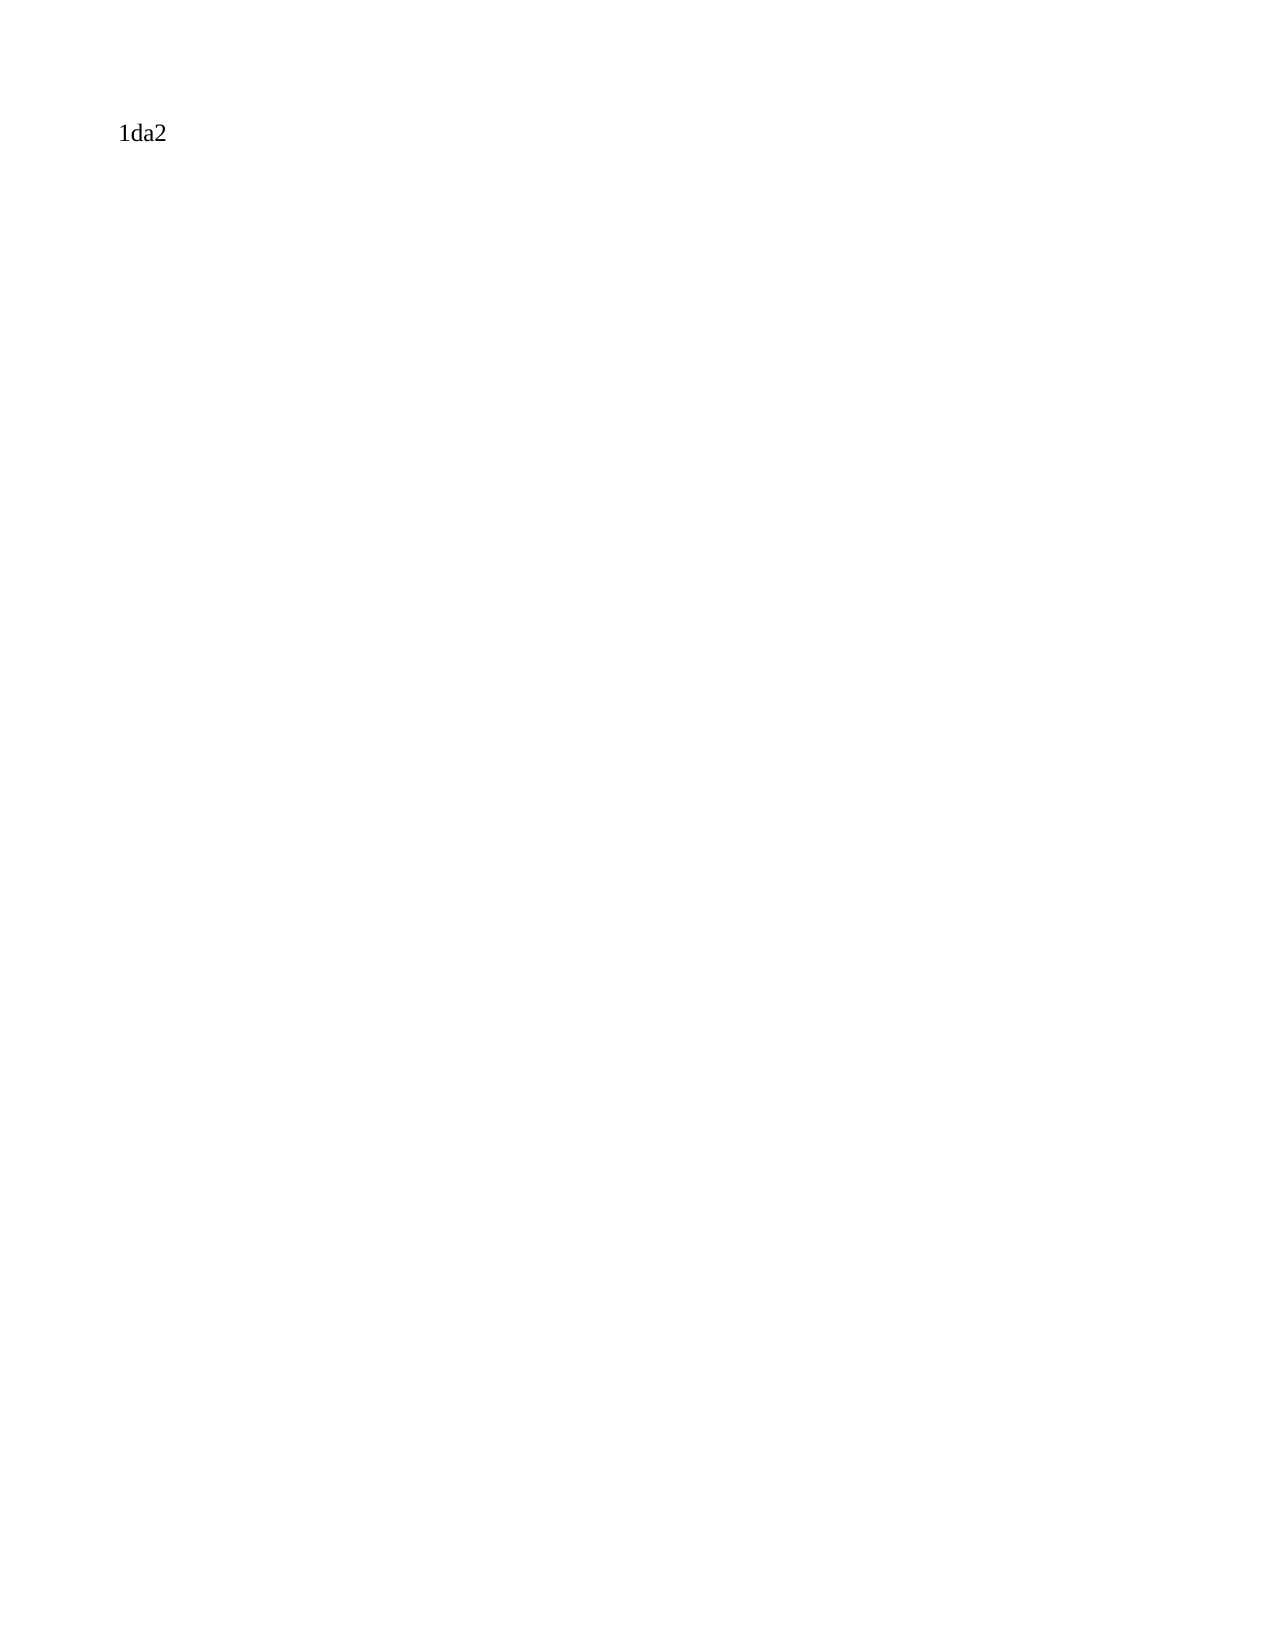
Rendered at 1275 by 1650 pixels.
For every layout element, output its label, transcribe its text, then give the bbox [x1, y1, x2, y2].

text 1da2 [118, 118, 1157, 147]
